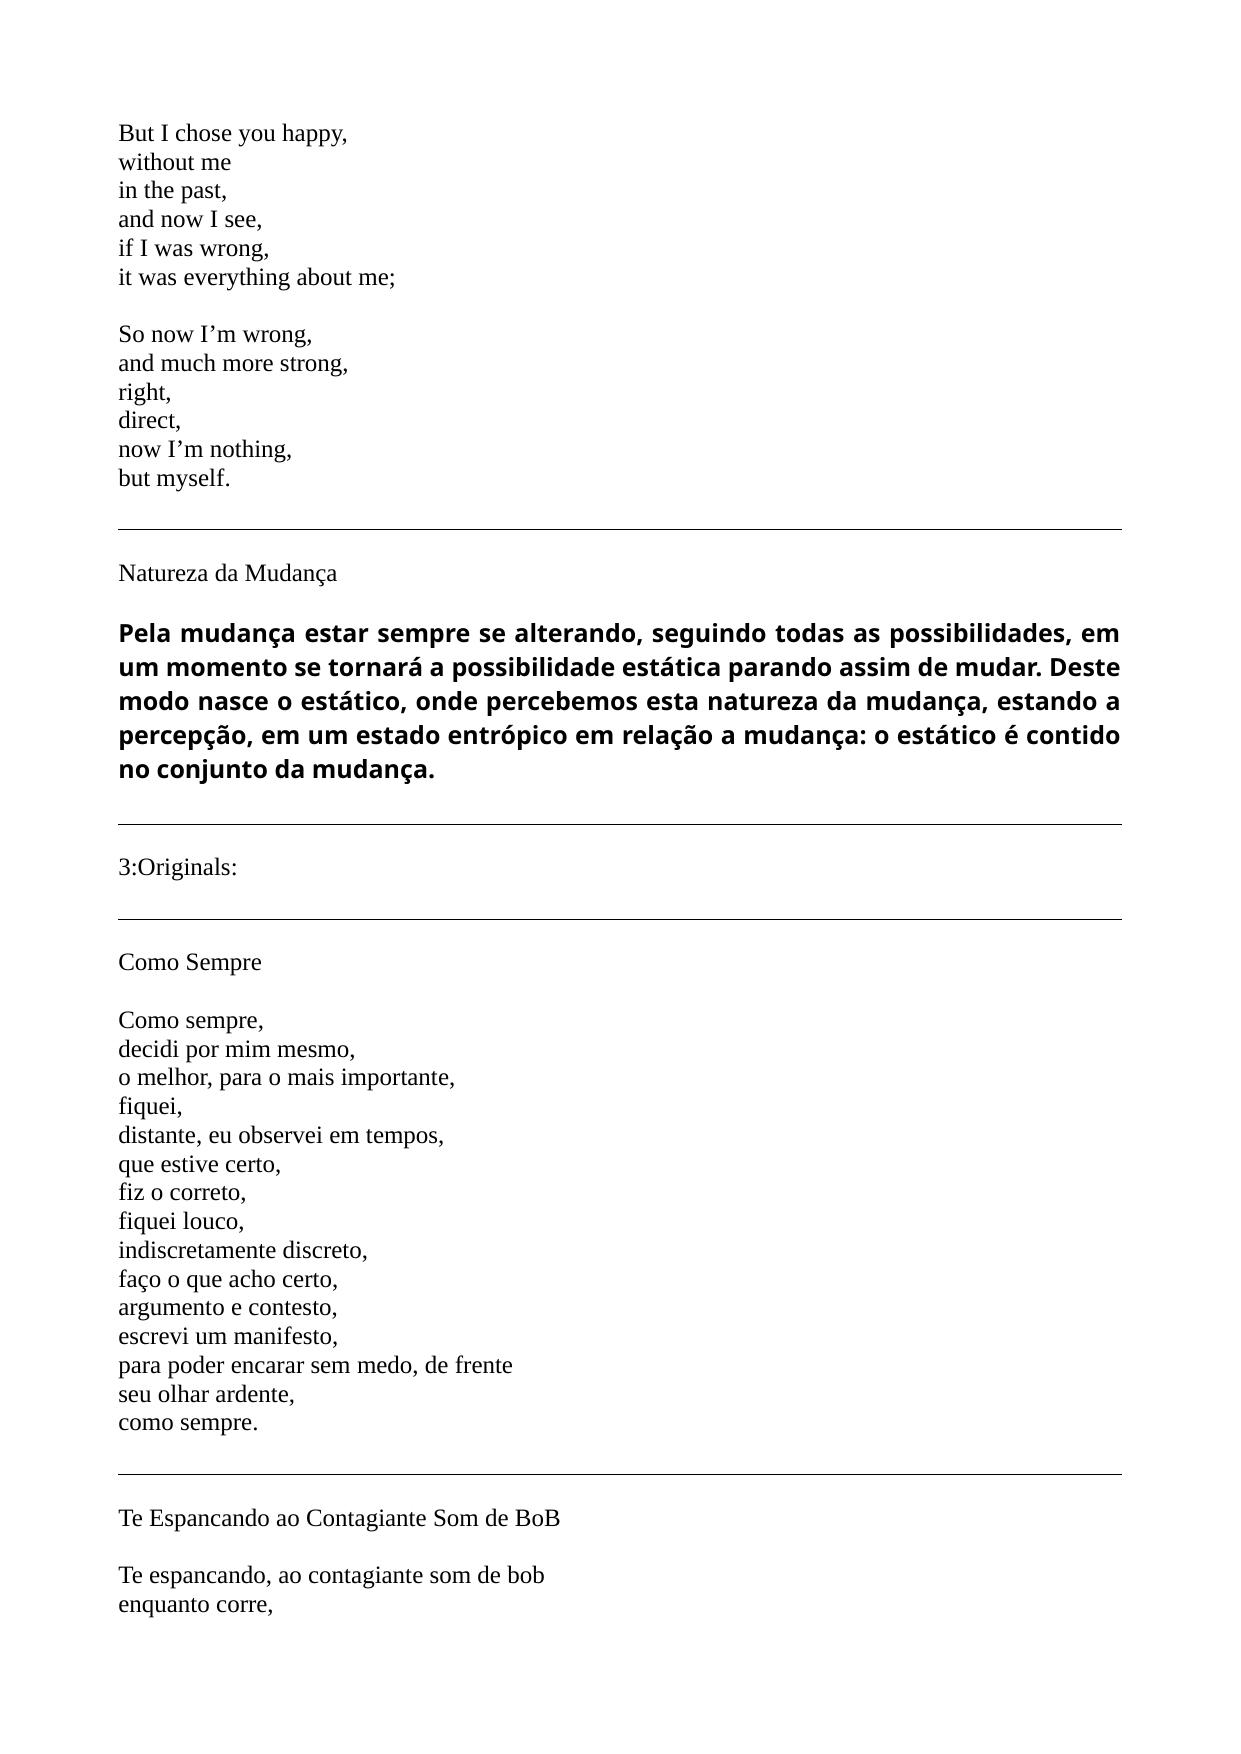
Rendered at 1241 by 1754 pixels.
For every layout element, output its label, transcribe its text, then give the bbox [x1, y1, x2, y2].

text Te Espancando ao Contagiante Som de BoB [118, 1503, 1122, 1531]
text Pela mudança estar sempre se alterando, seguindo todas as possibilidades, em um momento se tornará a possibilidade estática parando assim de mudar. Deste modo nasce o estático, onde percebemos esta natureza da mudança, estando a percepção, em um estado entrópico em relação a mudança: o estático é contido no conjunto da mudança. [118, 616, 1122, 786]
text Como Sempre [118, 947, 1122, 976]
text But I chose you happy, without me in the past, and now I see, if I was wrong, it was everything about me; So now I’m wrong, and much more strong, right, direct, now I’m nothing, but myself. [118, 118, 1122, 492]
text Natureza da Mudança [118, 558, 1122, 587]
text Como sempre, decidi por mim mesmo, o melhor, para o mais importante, fiquei, distante, eu observei em tempos, que estive certo, fiz o correto, fiquei louco, indiscretamente discreto, faço o que acho certo, argumento e contesto, escrevi um manifesto, para poder encarar sem medo, de frente seu olhar ardente, como sempre. [118, 1005, 1122, 1436]
text 3:Originals: [118, 852, 1122, 881]
text Te espancando, ao contagiante som de bob enquanto corre, [118, 1560, 1122, 1618]
